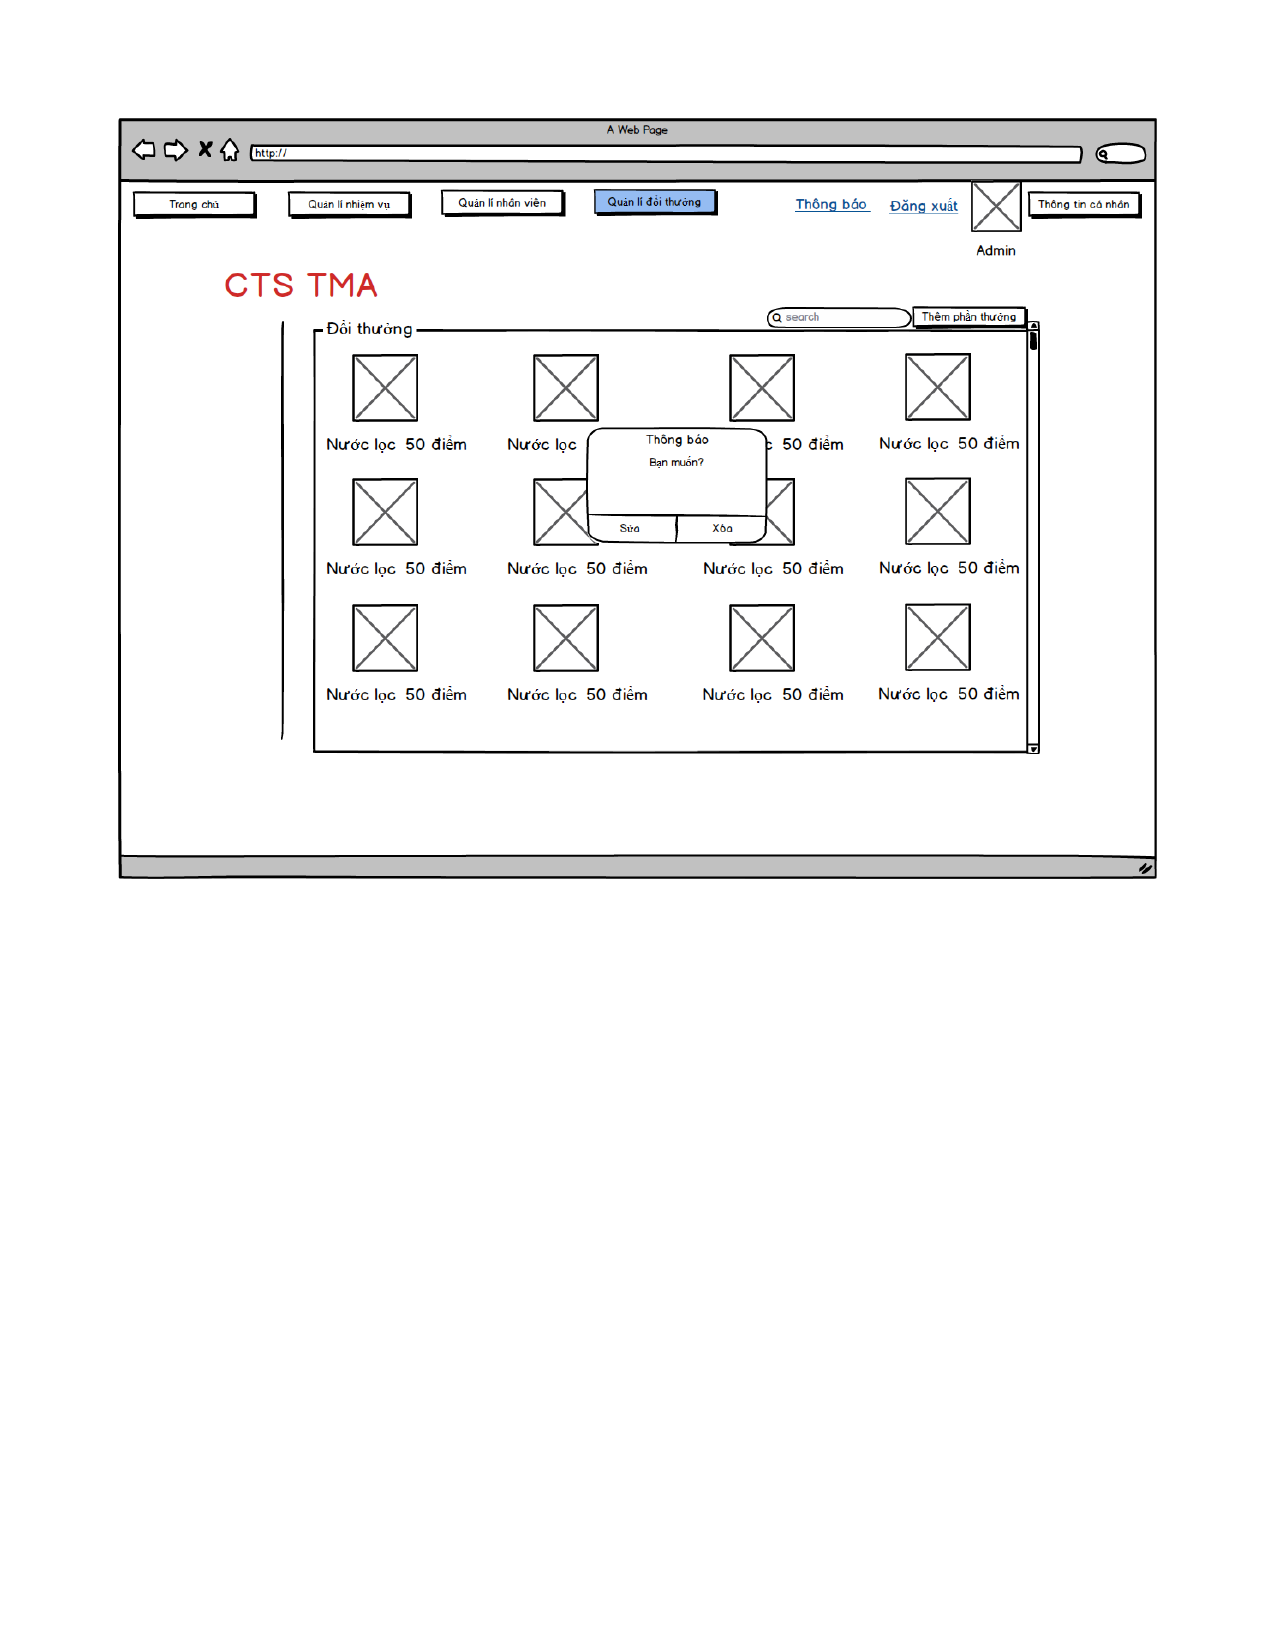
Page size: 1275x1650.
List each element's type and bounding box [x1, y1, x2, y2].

picture [118, 118, 1157, 879]
